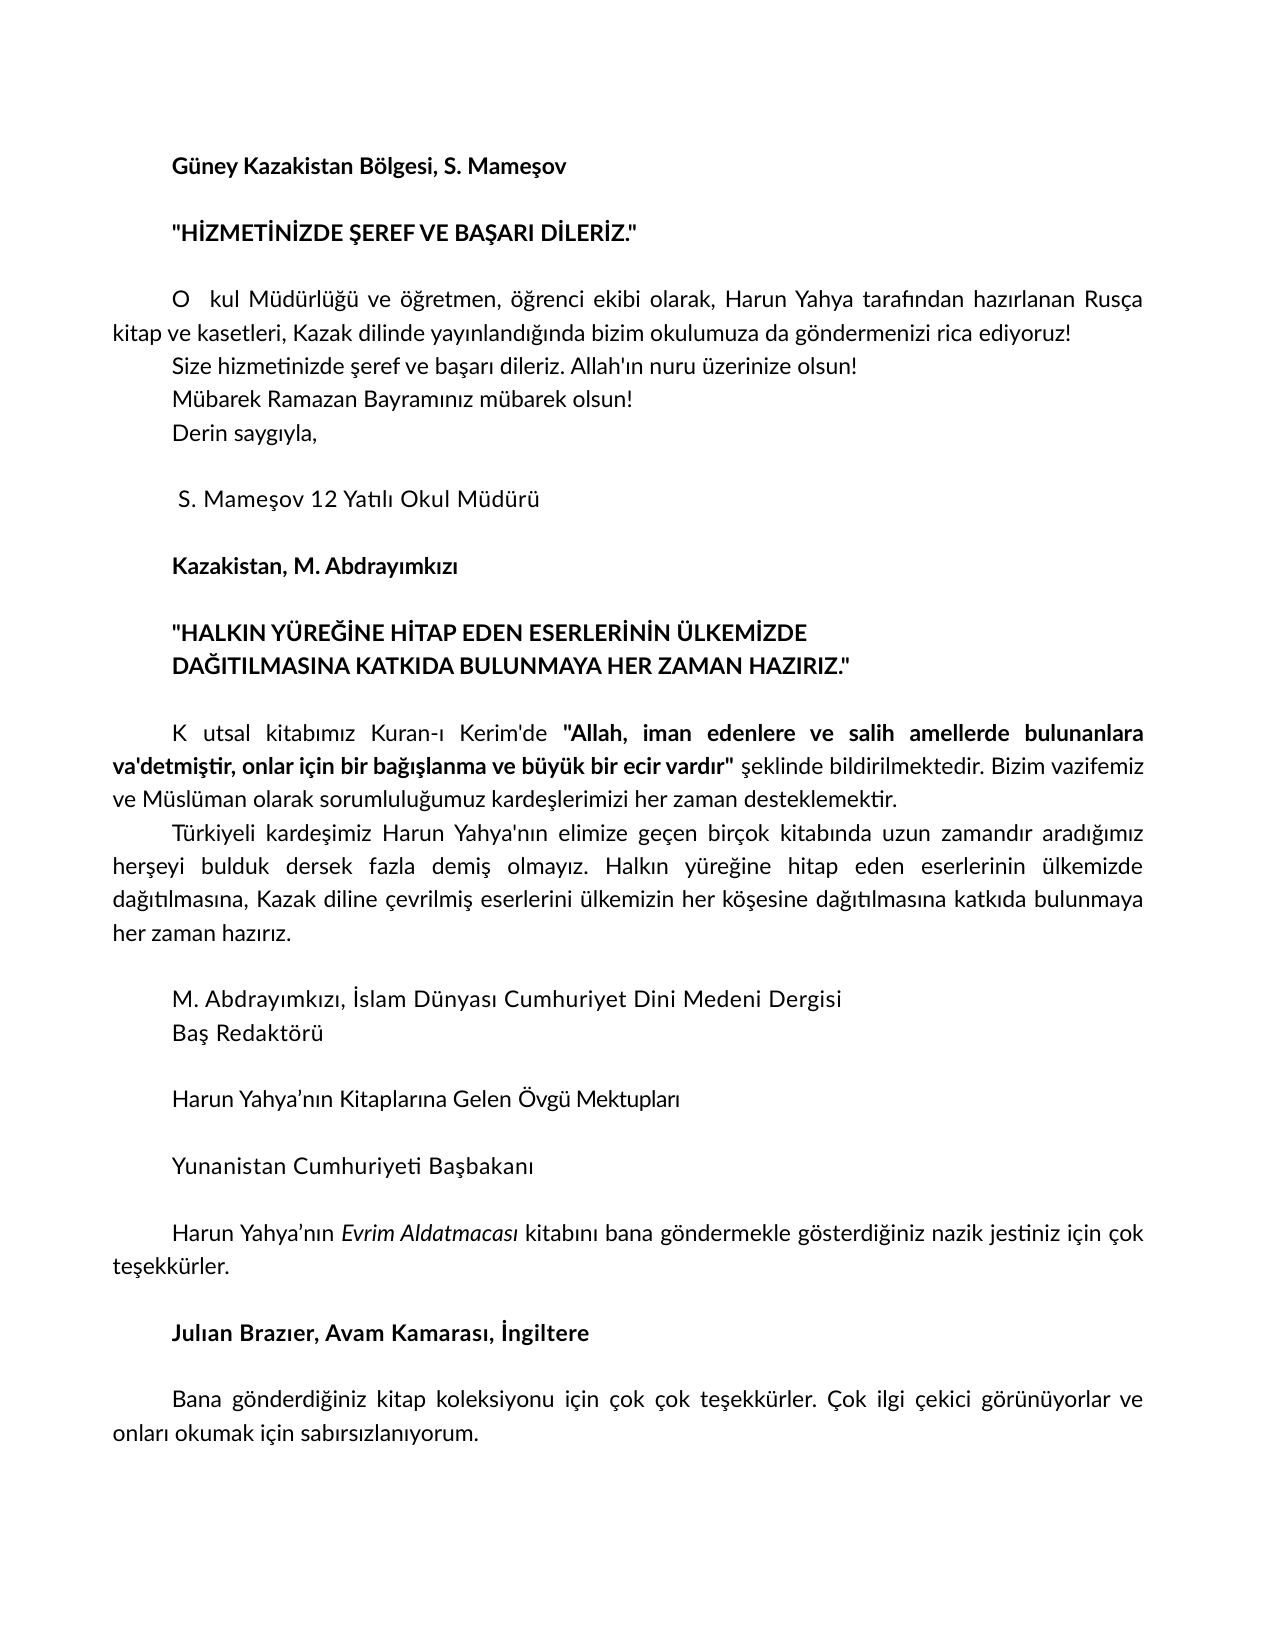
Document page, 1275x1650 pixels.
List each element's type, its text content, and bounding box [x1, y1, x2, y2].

text Yunanistan Cumhuriyeti Başbakanı [112, 1148, 1145, 1181]
text Bana gönderdiğiniz kitap koleksiyonu için çok çok teşekkürler. Çok ilgi çekici görünüyorlar ve onları okumak için sabırsızlanıyorum. [112, 1381, 1145, 1448]
text Kutsal kitabımız Kuran-ı Kerim'de "Allah, iman edenlere ve salih amellerde bulunanlara va'detmiştir, onlar için bir bağışlanma ve büyük bir ecir vardır" şeklinde bildirilmektedir. Bizim vazifemiz ve Müslüman olarak sorumluluğumuz kardeşlerimizi her zaman desteklemektir. [112, 714, 1145, 814]
text Derin saygıyla, [112, 414, 1145, 448]
text Türkiyeli kardeşimiz Harun Yahya'nın elimize geçen birçok kitabında uzun zamandır aradığımız herşeyi bulduk dersek fazla demiş olmayız. Halkın yüreğine hitap eden eserlerinin ülkemizde dağıtılmasına, Kazak diline çevrilmiş eserlerini ülkemizin her köşesine dağıtılmasına katkıda bulunmaya her zaman hazırız. [112, 814, 1145, 948]
text S. Mameşov 12 Yatılı Okul Müdürü [112, 481, 1145, 514]
text Kazakistan, M. Abdrayımkızı [112, 548, 1145, 581]
text Harun Yahya’nın Kitaplarına Gelen Övgü Mektupları [112, 1081, 1145, 1114]
text Harun Yahya’nın Evrim Aldatmacası kitabını bana göndermekle gösterdiğiniz nazik jestiniz için çok teşekkürler. [112, 1214, 1145, 1281]
text DAĞITILMASINA KATKIDA BULUNMAYA HER ZAMAN HAZIRIZ." [112, 648, 1145, 681]
text Mübarek Ramazan Bayramınız mübarek olsun! [112, 381, 1145, 414]
text Güney Kazakistan Bölgesi, S. Mameşov [112, 148, 1145, 181]
text O kul Müdürlüğü ve öğretmen, öğrenci ekibi olarak, Harun Yahya tarafından hazırlanan Rusça kitap ve kasetleri, Kazak dilinde yayınlandığında bizim okulumuza da göndermenizi rica ediyoruz! [112, 281, 1145, 348]
text "HİZMETİNİZDE ŞEREF VE BAŞARI DİLERİZ." [112, 214, 1145, 248]
text Size hizmetinizde şeref ve başarı dileriz. Allah'ın nuru üzerinize olsun! [112, 348, 1145, 381]
text M. Abdrayımkızı, İslam Dünyası Cumhuriyet Dini Medeni Dergisi [112, 981, 1145, 1014]
text "HALKIN YÜREĞİNE HİTAP EDEN ESERLERİNİN ÜLKEMİZDE [112, 614, 1145, 648]
text Baş Redaktörü [112, 1014, 1145, 1048]
text Julıan Brazıer, Avam Kamarası, İngiltere [112, 1314, 1145, 1348]
